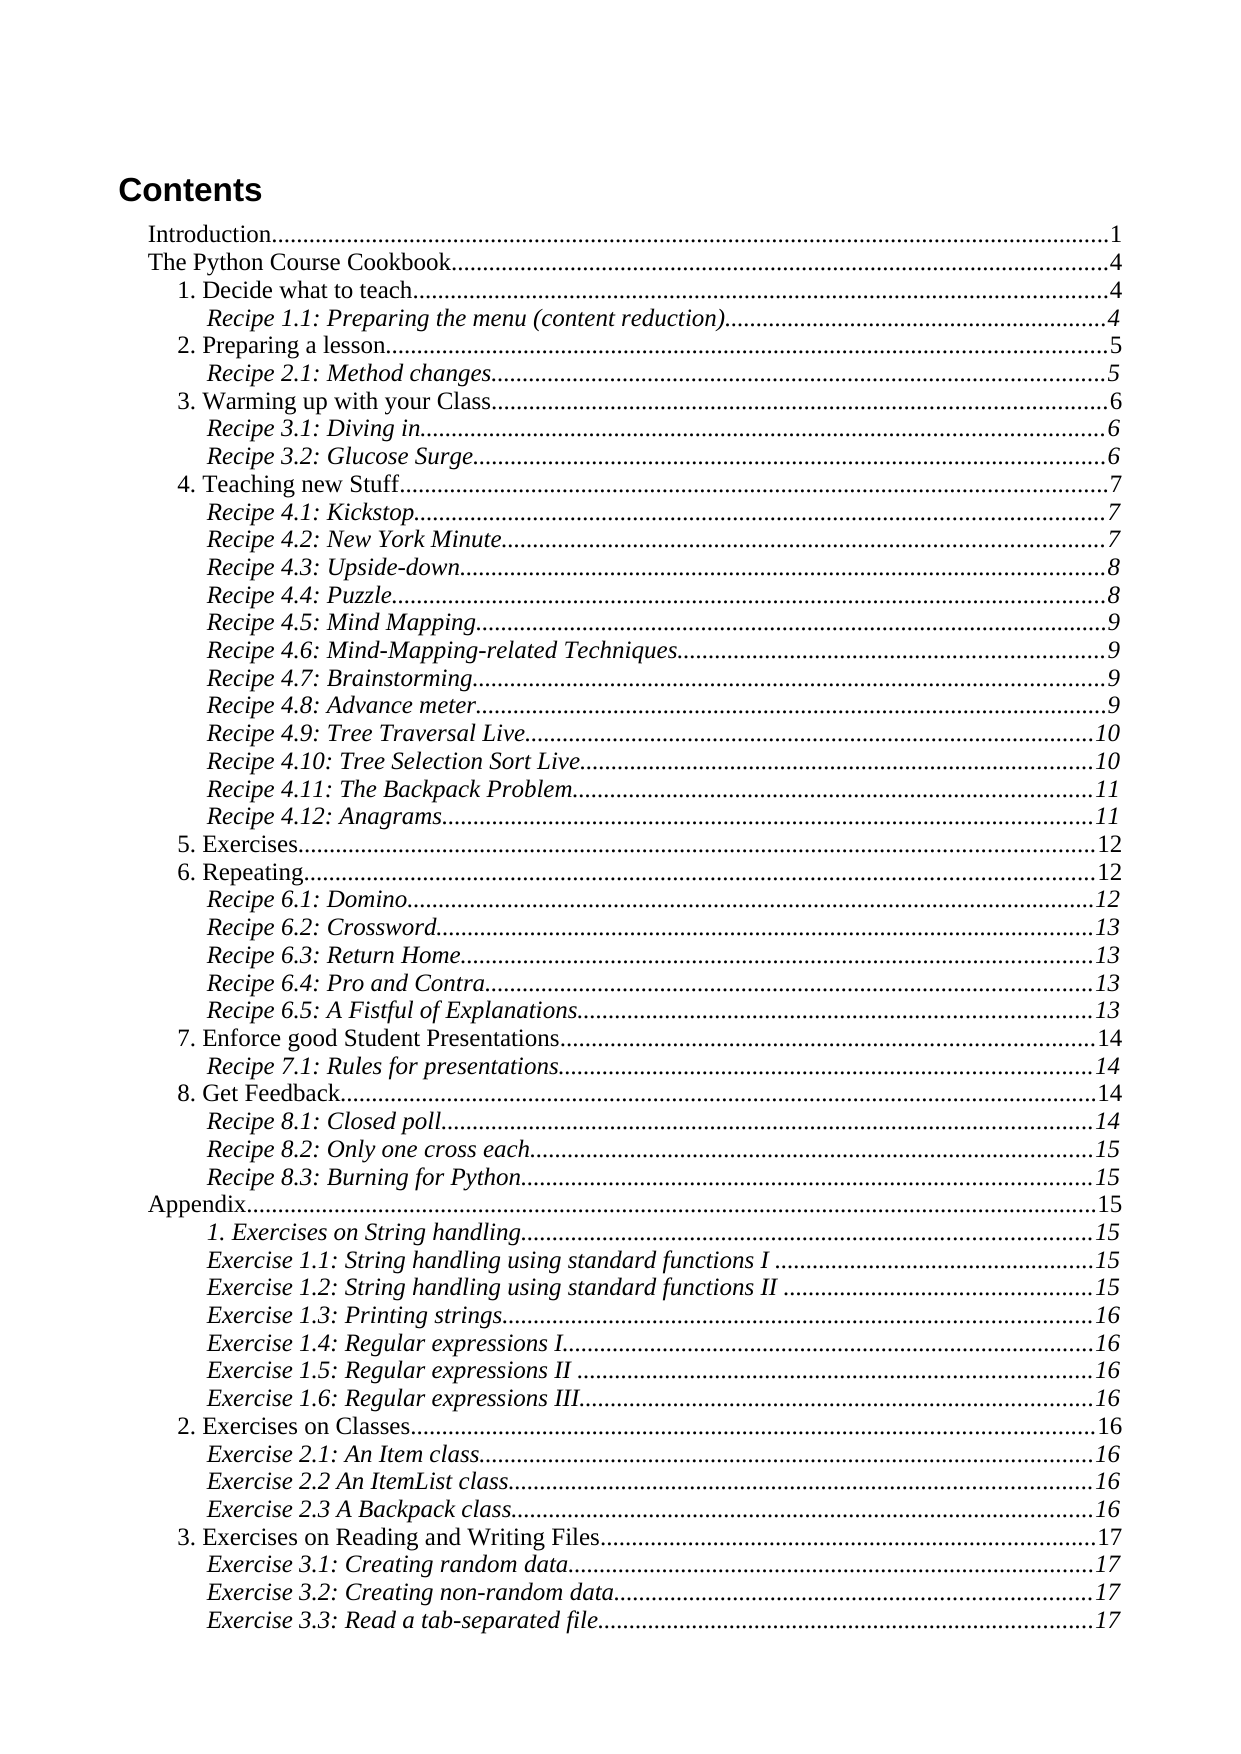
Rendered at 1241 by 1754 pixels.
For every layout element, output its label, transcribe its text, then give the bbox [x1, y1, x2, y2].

text Recipe 4.2: New York Minute 7 [207, 525, 1122, 553]
text Recipe 6.3: Return Home 13 [207, 941, 1122, 969]
text Exercise 3.1: Creating random data 17 [207, 1551, 1122, 1578]
text 3. Warming up with your Class 6 [177, 387, 1122, 414]
text Recipe 4.6: Mind-Mapping-related Techniques 9 [207, 636, 1122, 664]
text Recipe 3.1: Diving in 6 [207, 414, 1122, 442]
text Recipe 4.1: Kickstop 7 [207, 498, 1122, 525]
text Recipe 8.1: Closed poll 14 [207, 1107, 1122, 1135]
text Exercise 3.3: Read a tab-separated file 17 [207, 1606, 1122, 1634]
text Recipe 4.9: Tree Traversal Live 10 [207, 719, 1122, 747]
text Exercise 1.1: String handling using standard functions I 15 [207, 1246, 1122, 1273]
text Exercise 2.1: An Item class 16 [207, 1440, 1122, 1467]
text 1. Decide what to teach 4 [177, 276, 1122, 304]
text Exercise 1.2: String handling using standard functions II 15 [207, 1273, 1122, 1301]
text Recipe 1.1: Preparing the menu (content reduction) 4 [207, 304, 1122, 331]
text Recipe 3.2: Glucose Surge 6 [207, 442, 1122, 470]
text 8. Get Feedback 14 [177, 1079, 1122, 1107]
text Introduction 1 [148, 221, 1122, 248]
text Recipe 4.5: Mind Mapping 9 [207, 608, 1122, 636]
text Recipe 4.10: Tree Selection Sort Live 10 [207, 747, 1122, 775]
text Recipe 4.12: Anagrams 11 [207, 802, 1122, 830]
text 2. Exercises on Classes 16 [177, 1412, 1122, 1440]
text Recipe 6.5: A Fistful of Explanations 13 [207, 996, 1122, 1024]
text Exercise 2.3 A Backpack class 16 [207, 1495, 1122, 1523]
text 2. Preparing a lesson 5 [177, 331, 1122, 359]
text Recipe 6.1: Domino 12 [207, 886, 1122, 913]
text The Python Course Cookbook 4 [148, 248, 1122, 276]
text Exercise 3.2: Creating non-random data 17 [207, 1578, 1122, 1606]
text Recipe 4.7: Brainstorming 9 [207, 664, 1122, 692]
text Recipe 8.3: Burning for Python 15 [207, 1163, 1122, 1190]
text Exercise 2.2 An ItemList class 16 [207, 1467, 1122, 1495]
text Appendix 15 [148, 1190, 1122, 1218]
text Recipe 2.1: Method changes 5 [207, 359, 1122, 387]
text Recipe 8.2: Only one cross each. 15 [207, 1135, 1122, 1163]
text 4. Teaching new Stuff 7 [177, 470, 1122, 498]
text Exercise 1.4: Regular expressions I 16 [207, 1329, 1122, 1357]
text 3. Exercises on Reading and Writing Files 17 [177, 1523, 1122, 1551]
text 7. Enforce good Student Presentations 14 [177, 1024, 1122, 1052]
text Recipe 4.4: Puzzle 8 [207, 581, 1122, 608]
text Exercise 1.3: Printing strings 16 [207, 1301, 1122, 1329]
text Recipe 4.3: Upside-down 8 [207, 553, 1122, 581]
text 1. Exercises on String handling 15 [207, 1218, 1122, 1246]
text 6. Repeating 12 [177, 858, 1122, 886]
text Recipe 4.11: The Backpack Problem 11 [207, 775, 1122, 802]
text Recipe 6.4: Pro and Contra 13 [207, 969, 1122, 996]
text Recipe 4.8: Advance meter 9 [207, 692, 1122, 719]
text Recipe 7.1: Rules for presentations 14 [207, 1052, 1122, 1079]
subtitle Contents [118, 171, 1122, 208]
text Recipe 6.2: Crossword 13 [207, 913, 1122, 941]
text 5. Exercises 12 [177, 830, 1122, 858]
text Exercise 1.6: Regular expressions III 16 [207, 1384, 1122, 1412]
text Exercise 1.5: Regular expressions II 16 [207, 1357, 1122, 1384]
